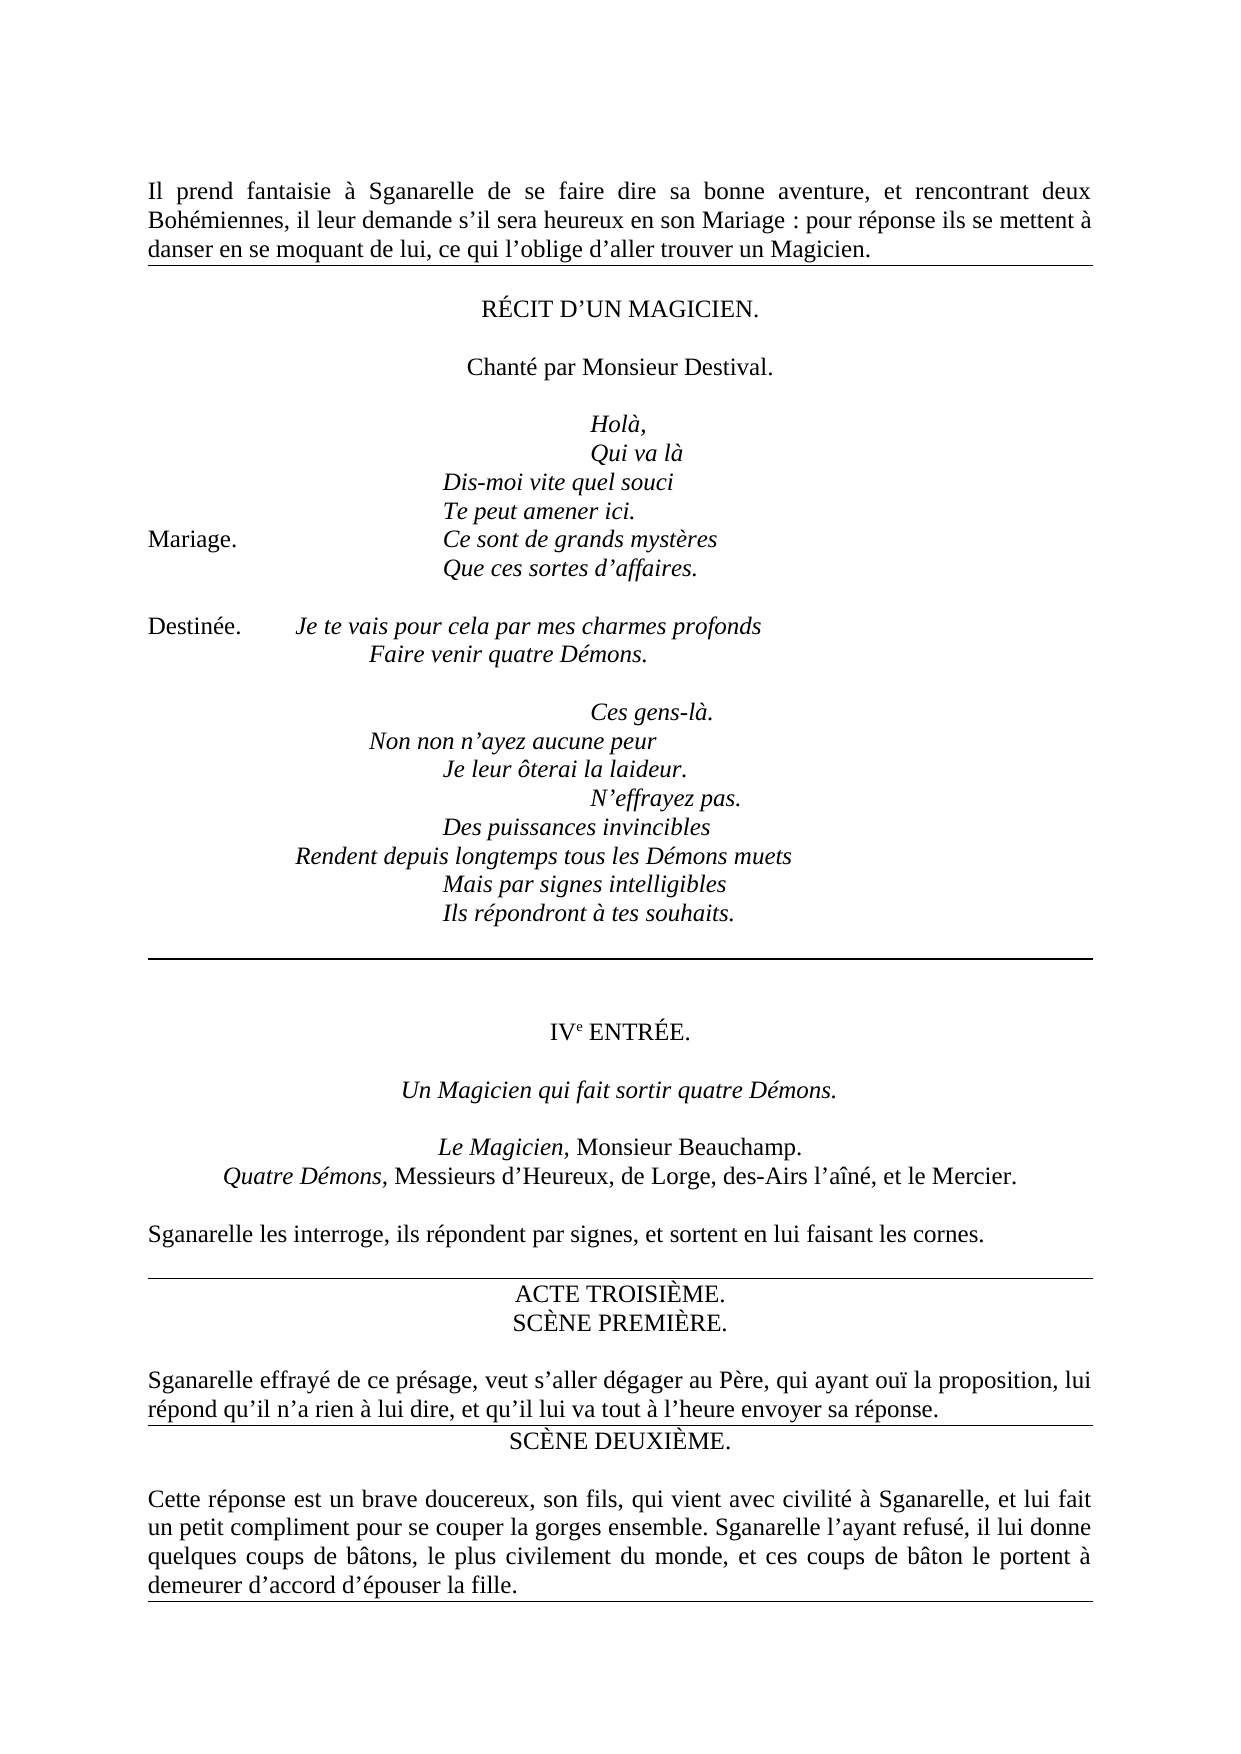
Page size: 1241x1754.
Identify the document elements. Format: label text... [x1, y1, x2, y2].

text Rendent depuis longtemps tous les Démons muets [221, 841, 1093, 869]
text SCÈNE DEUXIÈME. [148, 1426, 1093, 1455]
text Ils répondront à tes souhaits. [369, 898, 1093, 927]
text N’effrayez pas. [516, 783, 1093, 812]
text Je leur ôterai la laideur. [369, 754, 1093, 783]
text Des puissances invincibles [369, 812, 1093, 841]
text Mariage. Ce sont de grands mystères [148, 524, 1093, 553]
text Holà, [590, 409, 1093, 438]
text Te peut amener ici. [369, 496, 1093, 524]
text SCÈNE PREMIÈRE. [148, 1308, 1093, 1337]
text Le Magicien, Monsieur Beauchamp. [148, 1132, 1093, 1161]
text Faire venir quatre Démons. [295, 639, 1093, 668]
text Mais par signes intelligibles [369, 869, 1093, 898]
text Quatre Démons, Messieurs d’Heureux, de Lorge, des-Airs l’aîné, et le Mercier. [148, 1161, 1093, 1190]
text Ces gens-là. [516, 697, 1093, 726]
text Qui va là [516, 438, 1093, 467]
text RÉCIT D’UN MAGICIEN. [148, 294, 1093, 323]
text Un Magicien qui fait sortir quatre Démons. [148, 1075, 1093, 1104]
text Que ces sortes d’affaires. [369, 553, 1093, 582]
text Non non n’ayez aucune peur [369, 726, 1093, 754]
text ACTE TROISIÈME. [148, 1279, 1093, 1308]
text IVe ENTRÉE. [148, 1017, 1093, 1046]
text Dis-moi vite quel souci [369, 467, 1093, 496]
text Sganarelle effrayé de ce présage, veut s’aller dégager au Père, qui ayant ouï la proposition, lui répond qu’il n’a rien à lui dire, et qu’il lui va tout à l’heure envoyer sa réponse. [148, 1366, 1093, 1425]
text Il prend fantaisie à Sganarelle de se faire dire sa bonne aventure, et rencontrant deux Bohémiennes, il leur demande s’il sera heureux en son Mariage : pour réponse ils se mettent à danser en se moquant de lui, ce qui l’oblige d’aller trouver un Magicien. [148, 176, 1093, 265]
text Destinée. Je te vais pour cela par mes charmes profonds [148, 611, 1093, 639]
text Sganarelle les interroge, ils répondent par signes, et sortent en lui faisant les cornes. [148, 1219, 1093, 1247]
text Chanté par Monsieur Destival. [148, 352, 1093, 381]
text Cette réponse est un brave doucereux, son fils, qui vient avec civilité à Sganarelle, et lui fait un petit compliment pour se couper la gorges ensemble. Sganarelle l’ayant refusé, il lui donne quelques coups de bâtons, le plus civilement du monde, et ces coups de bâton le portent à demeurer d’accord d’épouser la fille. [148, 1484, 1093, 1601]
